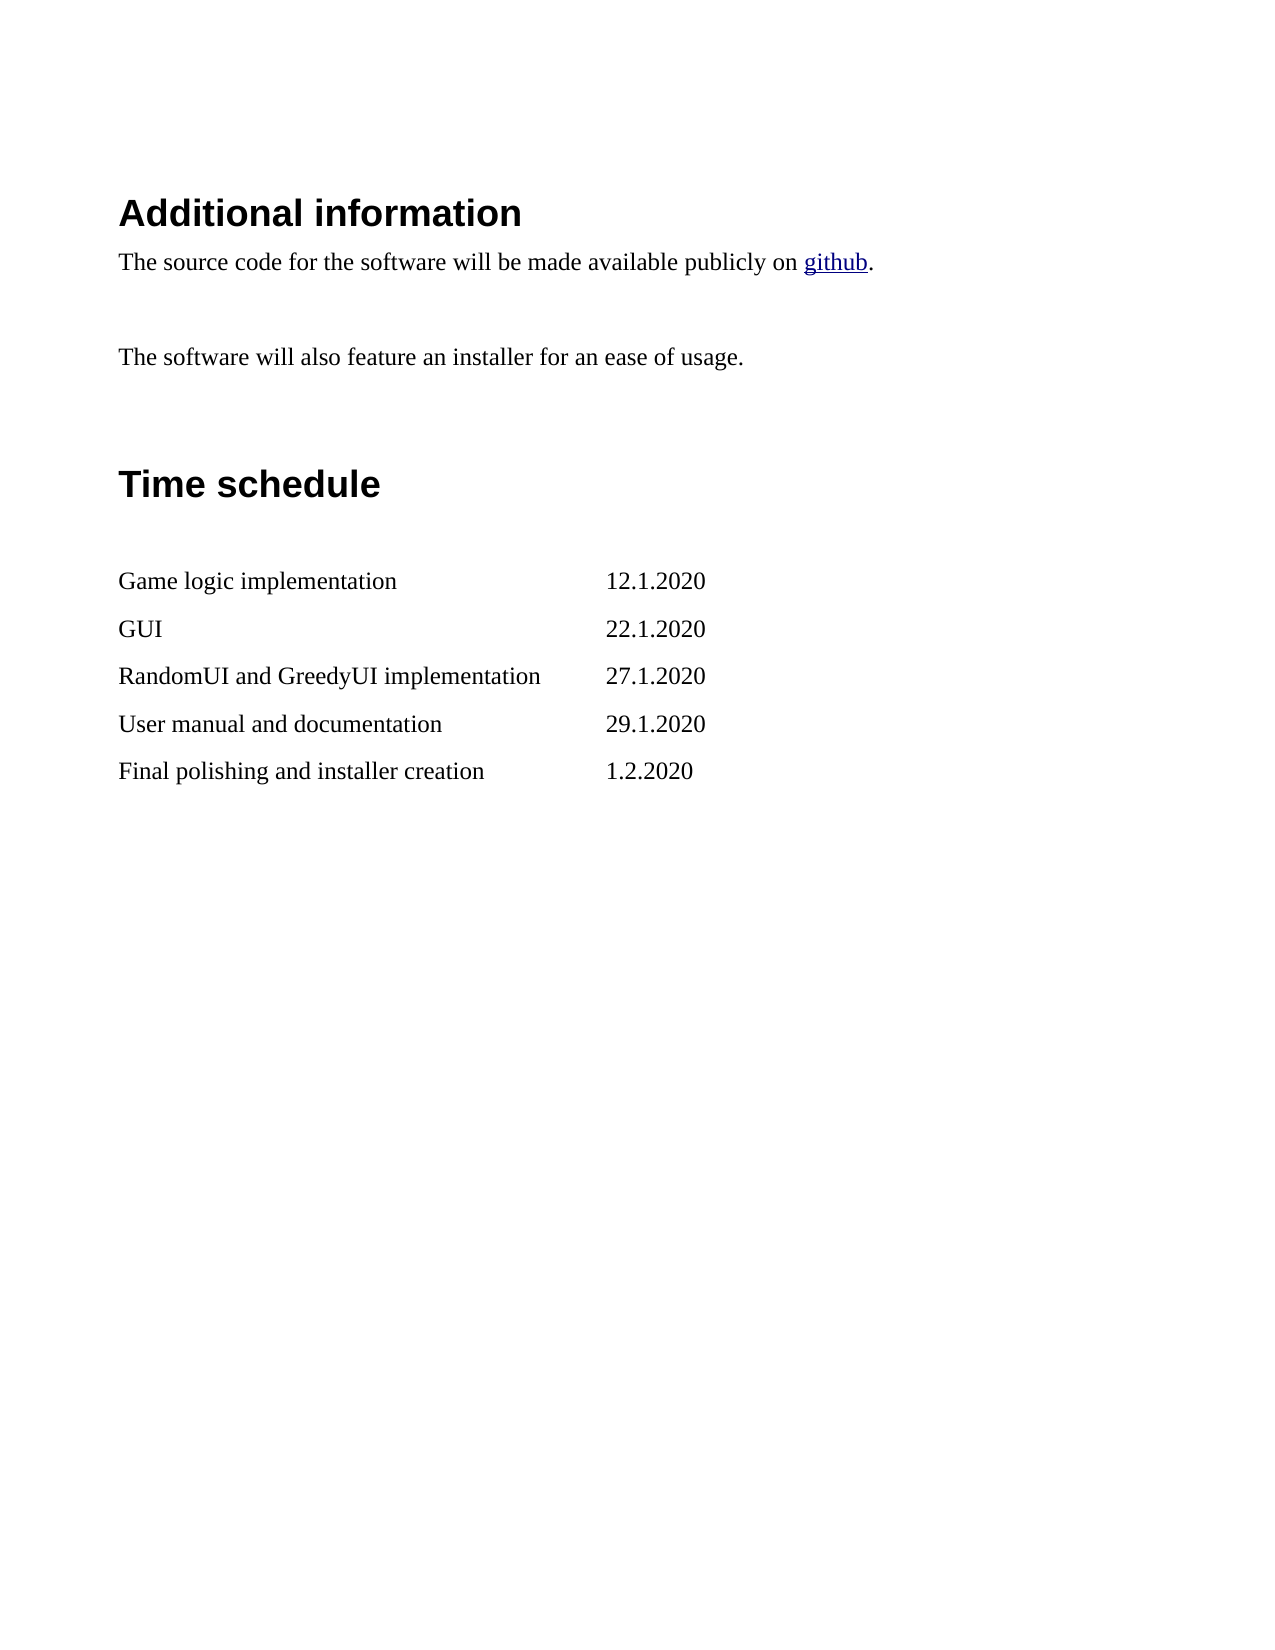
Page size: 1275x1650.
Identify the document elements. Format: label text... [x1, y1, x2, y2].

text Final polishing and installer creation 1.2.2020 [118, 756, 1157, 785]
text User manual and documentation 29.1.2020 [118, 709, 1157, 738]
text RandomUI and GreedyUI implementation 27.1.2020 [118, 661, 1157, 690]
text GUI 22.1.2020 [118, 614, 1157, 642]
subtitle Additional information [118, 191, 1157, 234]
text The software will also feature an installer for an ease of usage. [118, 342, 1157, 371]
subtitle Time schedule [118, 462, 1157, 506]
text The source code for the software will be made available publicly on github. [118, 247, 1157, 276]
text Game logic implementation 12.1.2020 [118, 566, 1157, 595]
